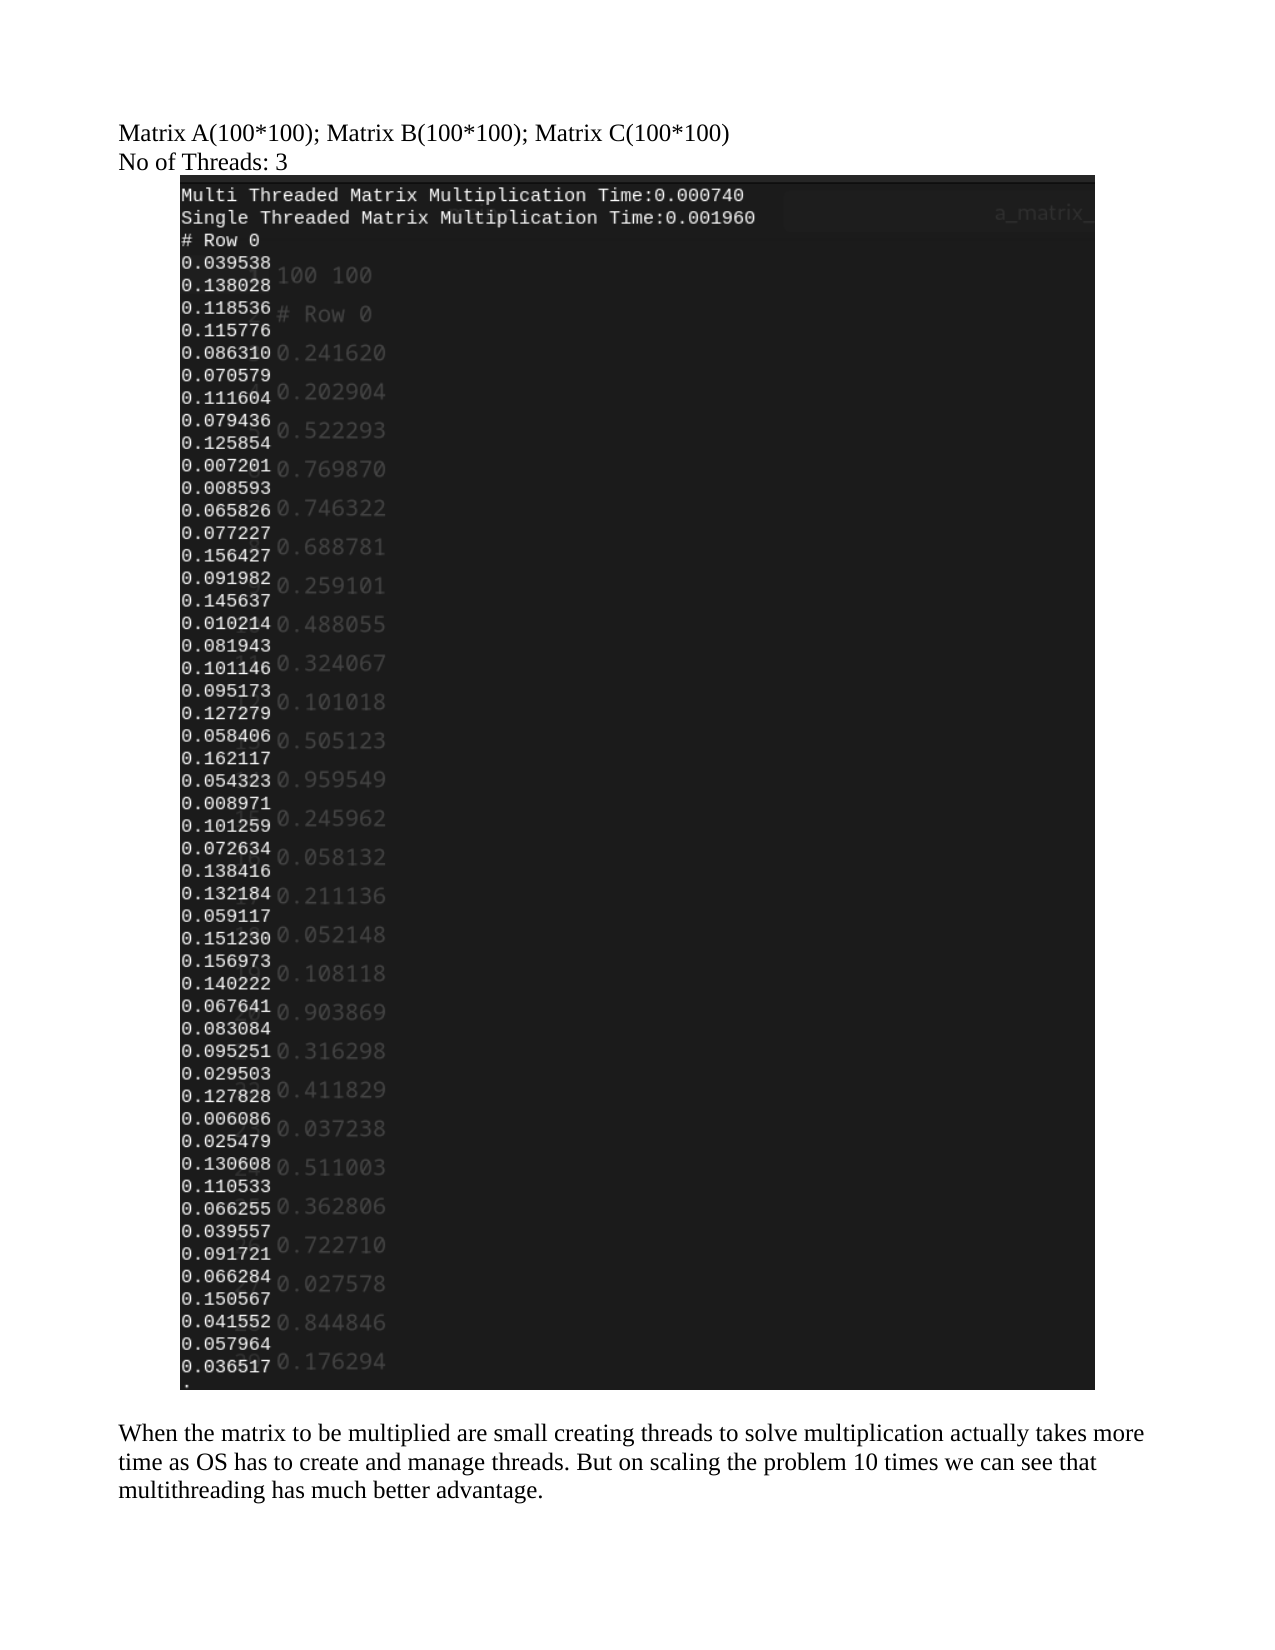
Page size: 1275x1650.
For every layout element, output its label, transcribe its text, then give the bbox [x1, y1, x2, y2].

picture [180, 175, 1095, 1390]
text No of Threads: 3 [118, 147, 1157, 176]
text Matrix A(100*100); Matrix B(100*100); Matrix C(100*100) [118, 118, 1157, 147]
text When the matrix to be multiplied are small creating threads to solve multiplication actually takes more time as OS has to create and manage threads. But on scaling the problem 10 times we can see that multithreading has much better advantage. [118, 1418, 1157, 1504]
